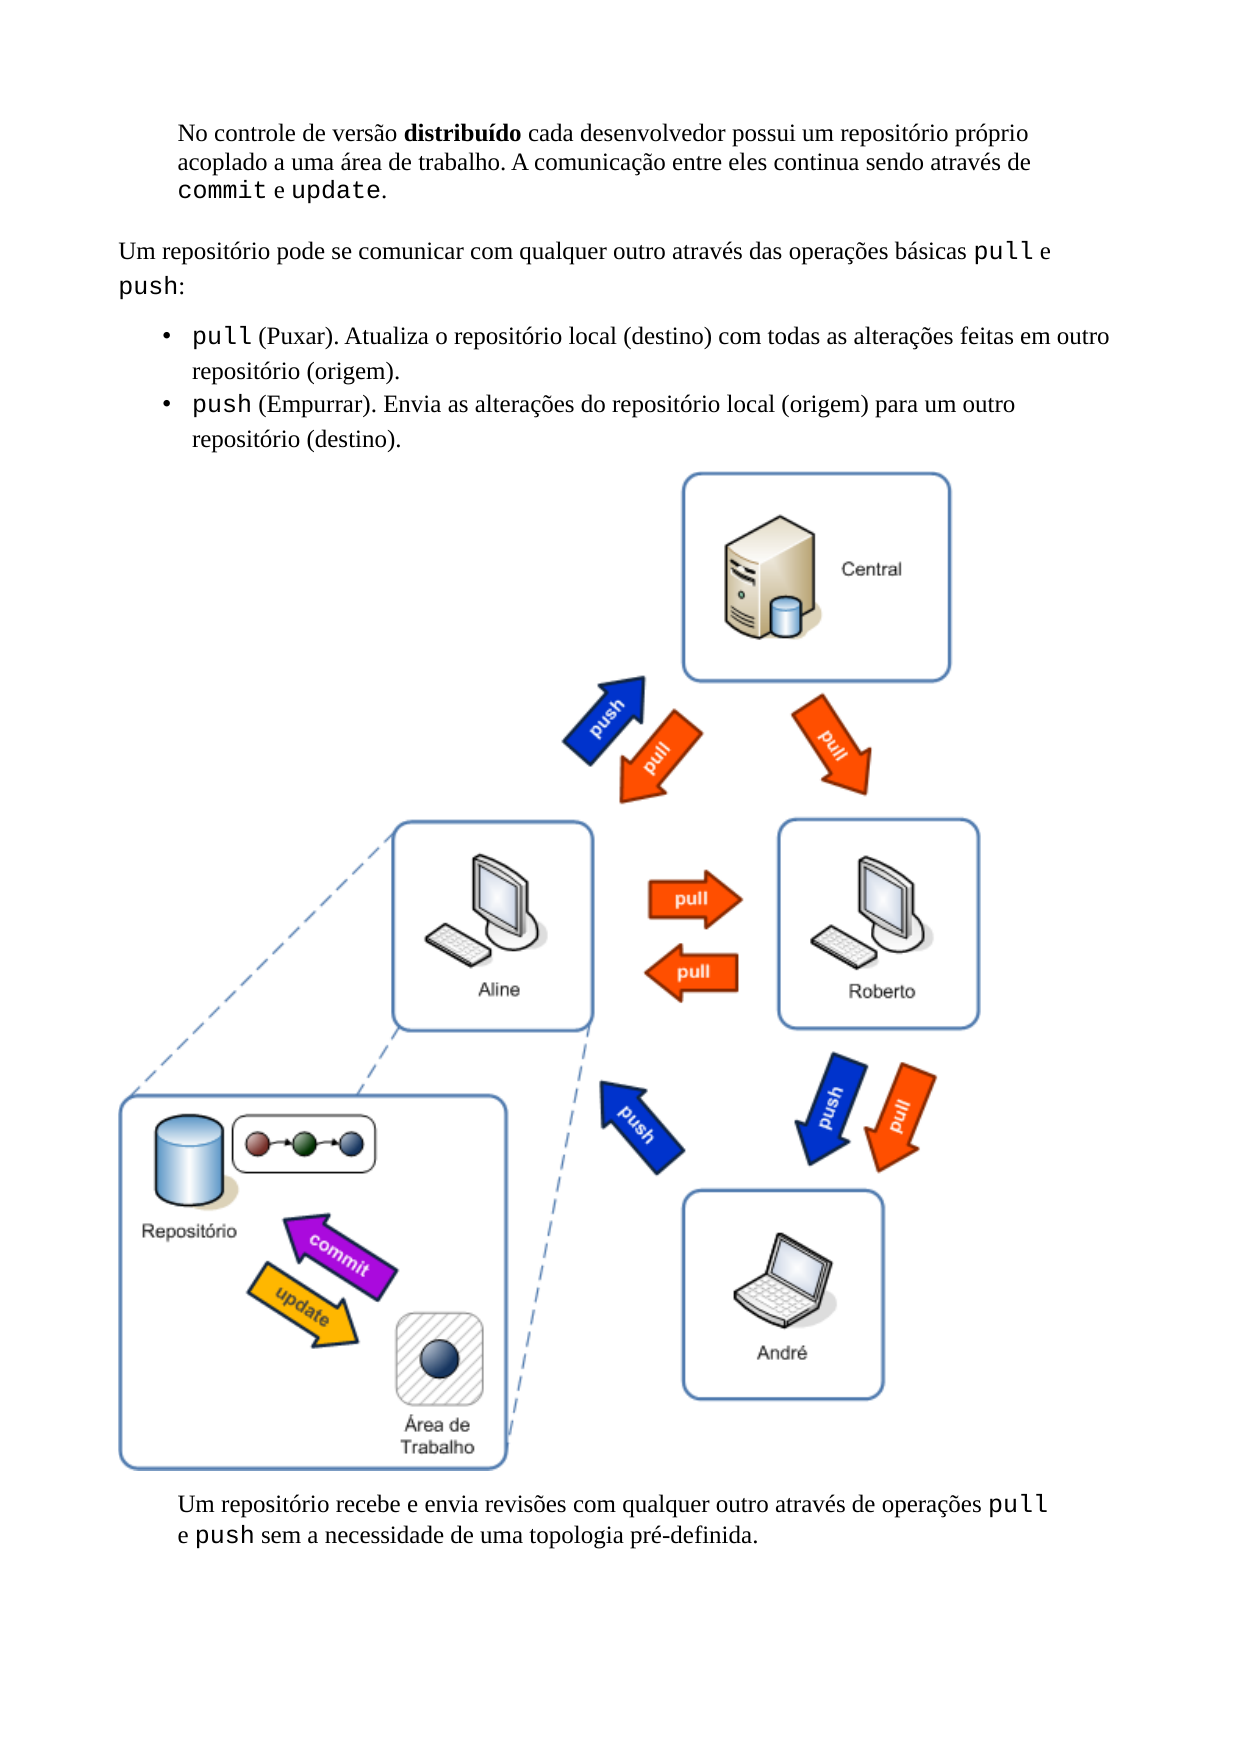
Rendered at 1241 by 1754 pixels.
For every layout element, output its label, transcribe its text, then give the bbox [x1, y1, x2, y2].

list push (Empurrar). Envia as alterações do repositório local (origem) para um outro repositório (destino). [162, 389, 1122, 453]
text No controle de versão distribuído cada desenvolvedor possui um repositório próprio acoplado a uma área de trabalho. A comunicação entre eles continua sendo através de commit e update. [177, 118, 1063, 206]
list pull (Puxar). Atualiza o repositório local (destino) com todas as alterações feitas em outro repositório (origem). [162, 321, 1122, 385]
picture [118, 471, 981, 1471]
text Um repositório pode se comunicar com qualquer outro através das operações básicas pull e push: [118, 236, 1122, 302]
text Um repositório recebe e envia revisões com qualquer outro através de operações pull e push sem a necessidade de uma topologia pré-definida. [177, 1489, 1063, 1551]
